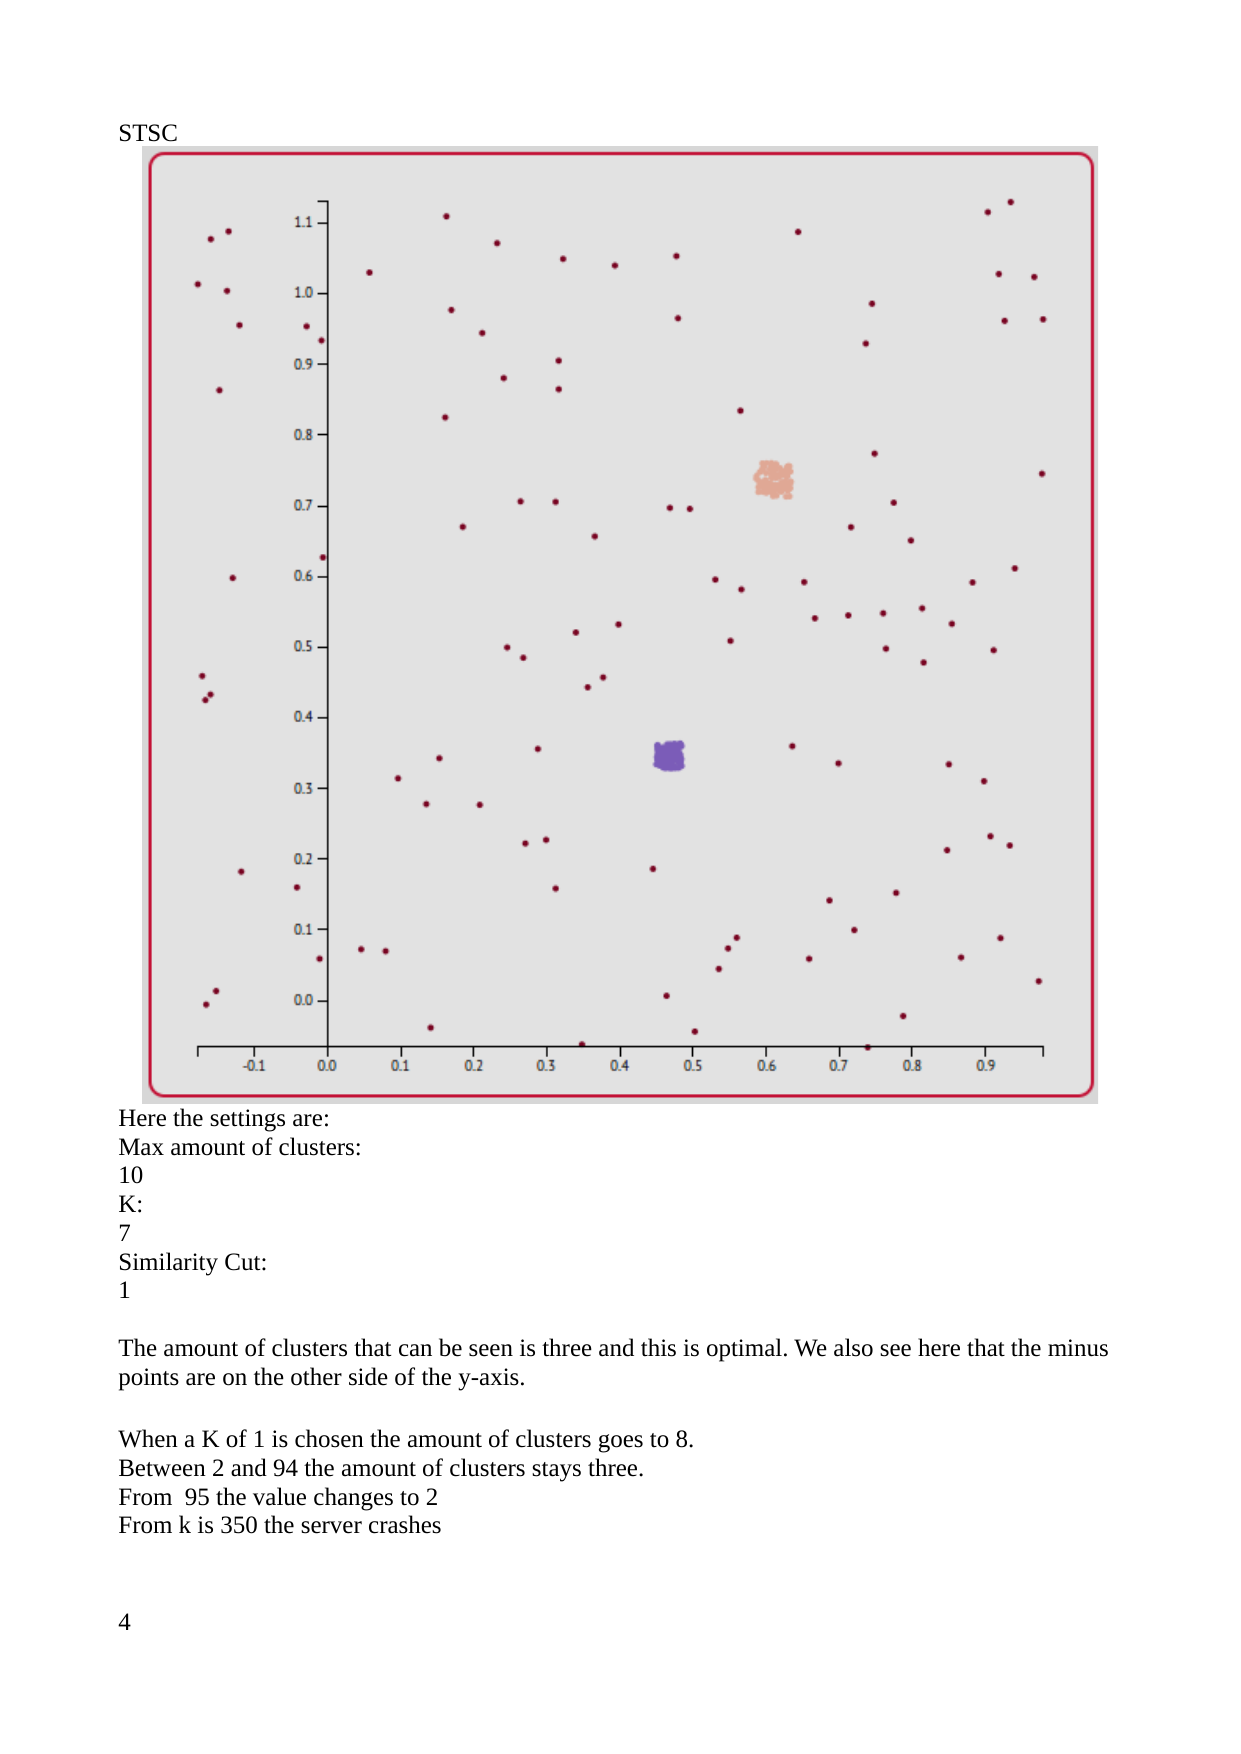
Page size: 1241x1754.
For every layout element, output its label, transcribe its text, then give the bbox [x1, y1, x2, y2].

text STSC [118, 118, 1122, 147]
text From k is 350 the server crashes [118, 1510, 1122, 1539]
text K: [118, 1189, 1122, 1218]
text From 95 the value changes to 2 [118, 1482, 1122, 1510]
picture [142, 146, 1099, 1104]
text 10 [118, 1161, 1122, 1189]
text 7 [118, 1218, 1122, 1247]
text Here the settings are: [118, 147, 1122, 1132]
text The amount of clusters that can be seen is three and this is optimal. We also see here that the minus points are on the other side of the y-axis. [118, 1333, 1122, 1391]
text Max amount of clusters: [118, 1132, 1122, 1161]
text 1 [118, 1276, 1122, 1304]
text When a K of 1 is chosen the amount of clusters goes to 8. [118, 1424, 1122, 1453]
text Similarity Cut: [118, 1247, 1122, 1276]
text Between 2 and 94 the amount of clusters stays three. [118, 1453, 1122, 1482]
